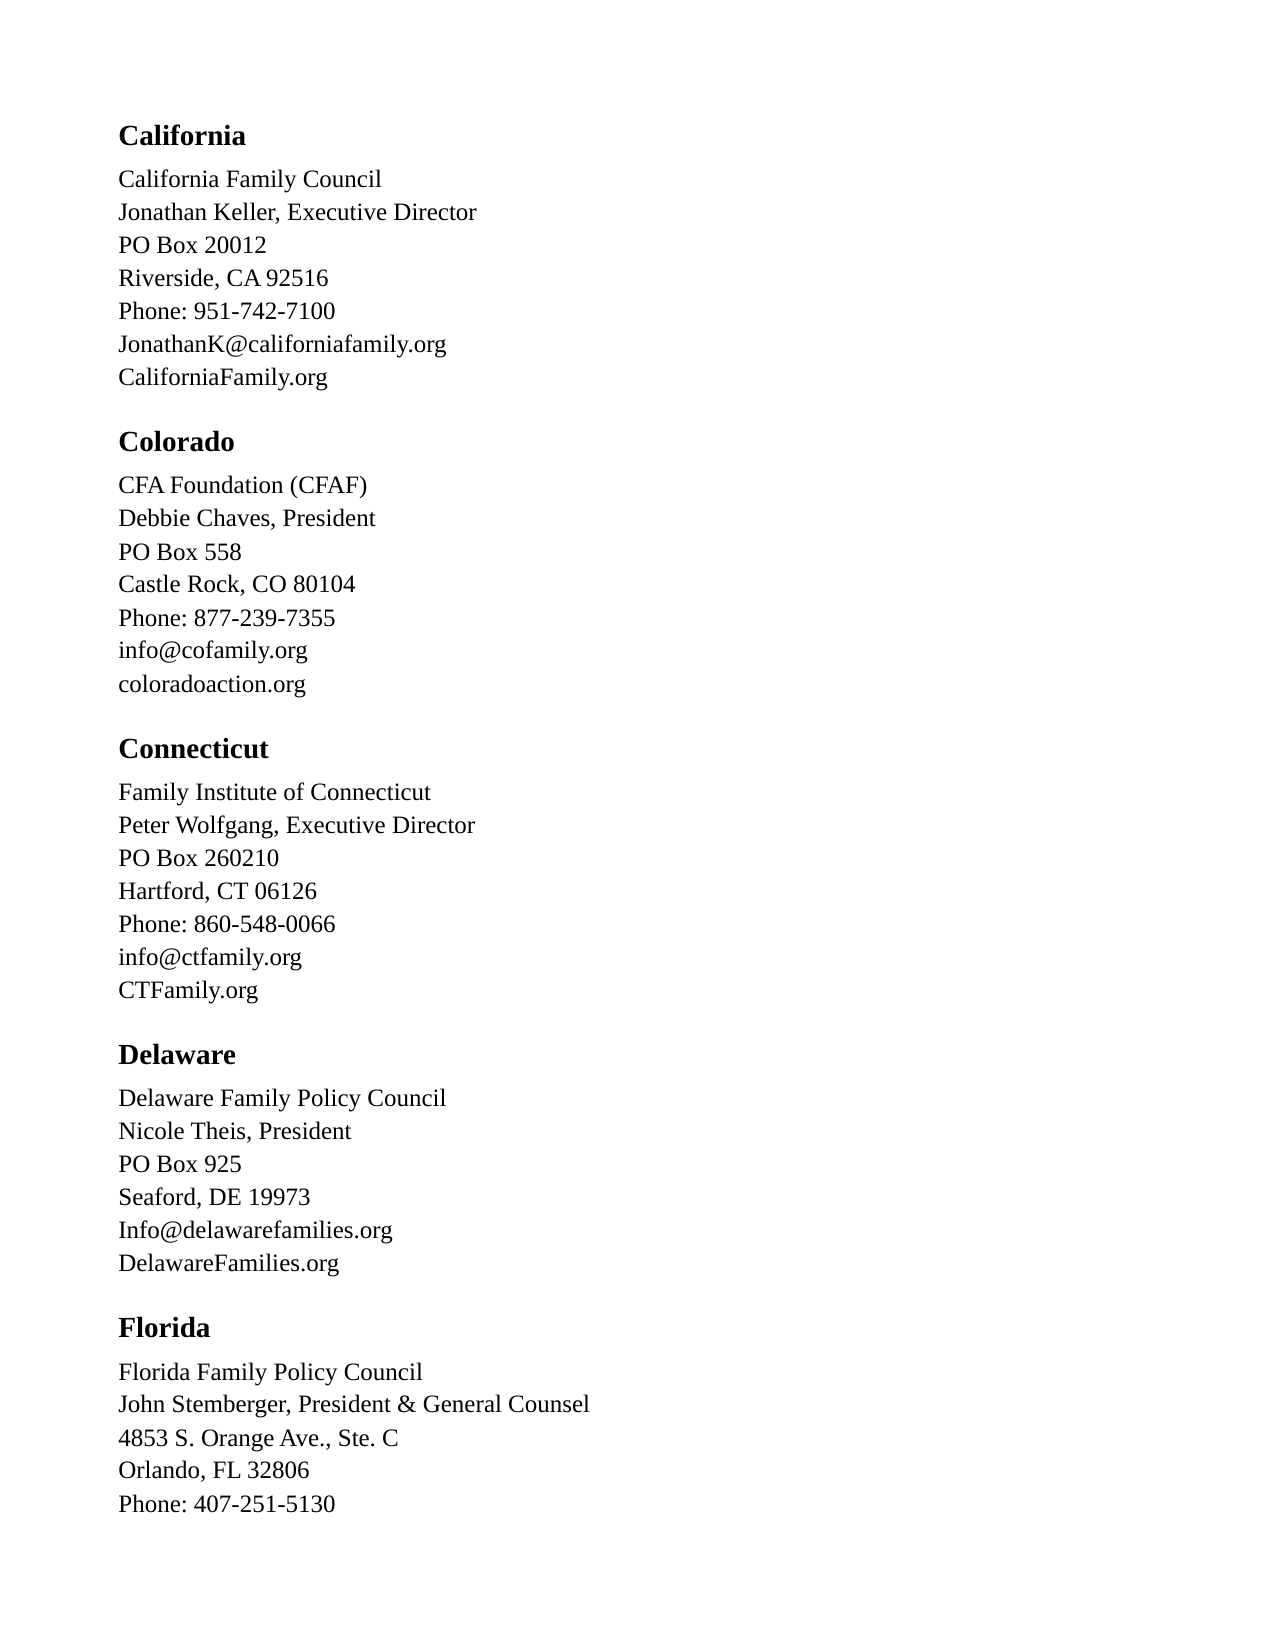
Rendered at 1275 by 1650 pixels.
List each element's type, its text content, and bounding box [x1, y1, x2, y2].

text California Family Council Jonathan Keller, Executive Director PO Box 20012 Riverside, CA 92516 Phone: 951-742-7100 JonathanK@californiafamily.org CaliforniaFamily.org [118, 164, 1157, 391]
text Family Institute of Connecticut Peter Wolfgang, Executive Director PO Box 260210 Hartford, CT 06126 Phone: 860-548-0066 info@ctfamily.org CTFamily.org [118, 777, 1157, 1004]
subtitle Delaware [118, 1037, 1157, 1071]
subtitle Colorado [118, 424, 1157, 458]
subtitle California [118, 118, 1157, 152]
subtitle Florida [118, 1311, 1157, 1344]
text Delaware Family Policy Council Nicole Theis, President PO Box 925 Seaford, DE 19973 Info@delawarefamilies.org DelawareFamilies.org [118, 1083, 1157, 1277]
text CFA Foundation (CFAF) Debbie Chaves, President PO Box 558 Castle Rock, CO 80104 Phone: 877-239-7355 info@cofamily.org coloradoaction.org [118, 471, 1157, 697]
subtitle Connecticut [118, 731, 1157, 764]
text Florida Family Policy Council John Stemberger, President & General Counsel 4853 S. Orange Ave., Ste. C Orlando, FL 32806 Phone: 407-251-5130 [118, 1357, 1157, 1517]
